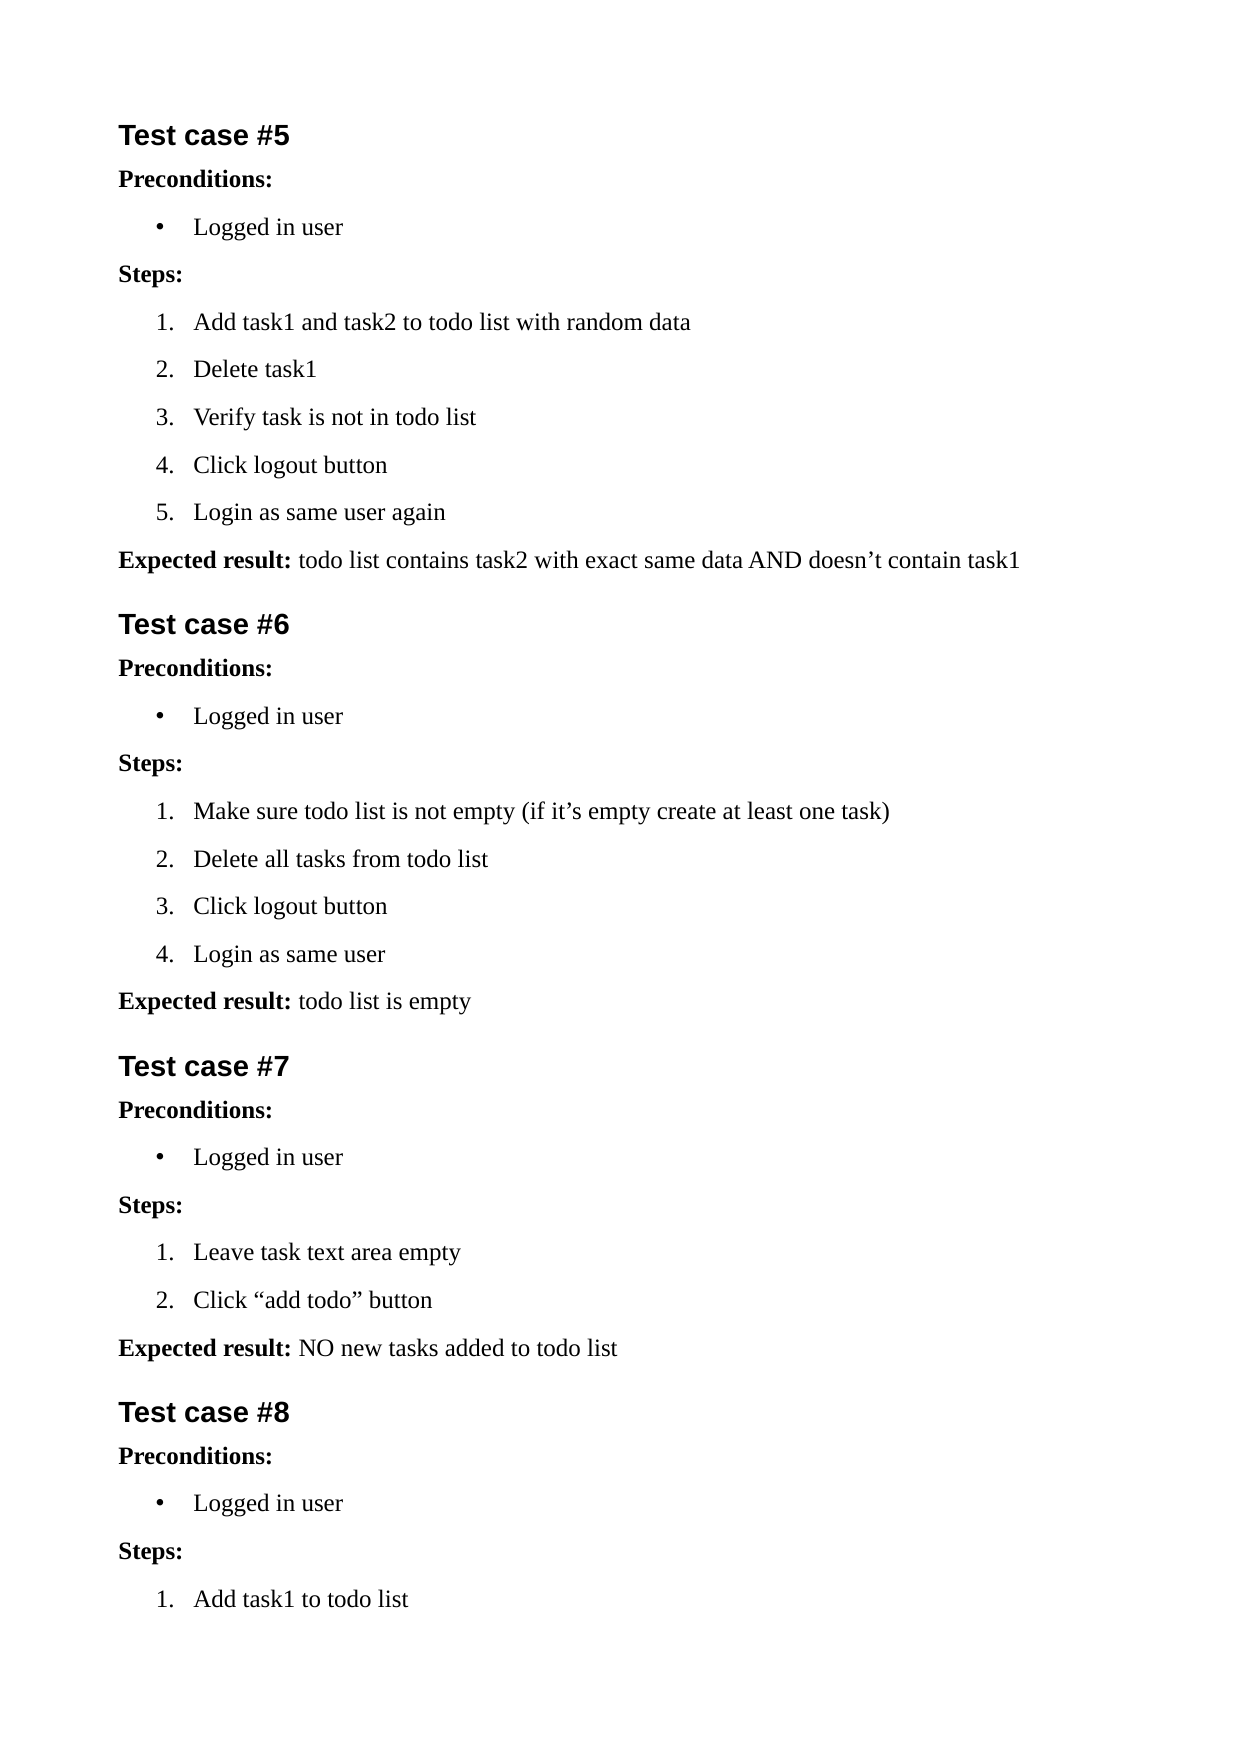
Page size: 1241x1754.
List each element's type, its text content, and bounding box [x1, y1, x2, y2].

subtitle Test case #5 [118, 118, 1122, 152]
subtitle Test case #6 [118, 607, 1122, 641]
text Preconditions: [118, 164, 1122, 193]
text Steps: [118, 1190, 1122, 1219]
list Login as same user again [156, 497, 1122, 526]
list Delete task1 [156, 354, 1122, 383]
list Click “add todo” button [156, 1285, 1122, 1314]
list Logged in user [156, 212, 1122, 241]
text Expected result: todo list is empty [118, 986, 1122, 1015]
list Leave task text area empty [156, 1237, 1122, 1266]
text Preconditions: [118, 1095, 1122, 1123]
list Make sure todo list is not empty (if it’s empty create at least one task) [156, 796, 1122, 825]
list Click logout button [156, 450, 1122, 478]
list Logged in user [156, 1488, 1122, 1517]
list Add task1 to todo list [156, 1584, 1122, 1612]
list Logged in user [156, 1142, 1122, 1171]
list Logged in user [156, 701, 1122, 729]
text Steps: [118, 1536, 1122, 1565]
list Delete all tasks from todo list [156, 844, 1122, 872]
list Verify task is not in todo list [156, 402, 1122, 431]
list Login as same user [156, 939, 1122, 968]
text Expected result: todo list contains task2 with exact same data AND doesn’t contain task1 [118, 545, 1122, 574]
subtitle Test case #8 [118, 1395, 1122, 1428]
text Expected result: NO new tasks added to todo list [118, 1333, 1122, 1361]
text Steps: [118, 259, 1122, 288]
list Add task1 and task2 to todo list with random data [156, 307, 1122, 336]
subtitle Test case #7 [118, 1049, 1122, 1082]
list Click logout button [156, 891, 1122, 920]
text Steps: [118, 748, 1122, 777]
text Preconditions: [118, 1441, 1122, 1470]
text Preconditions: [118, 653, 1122, 682]
